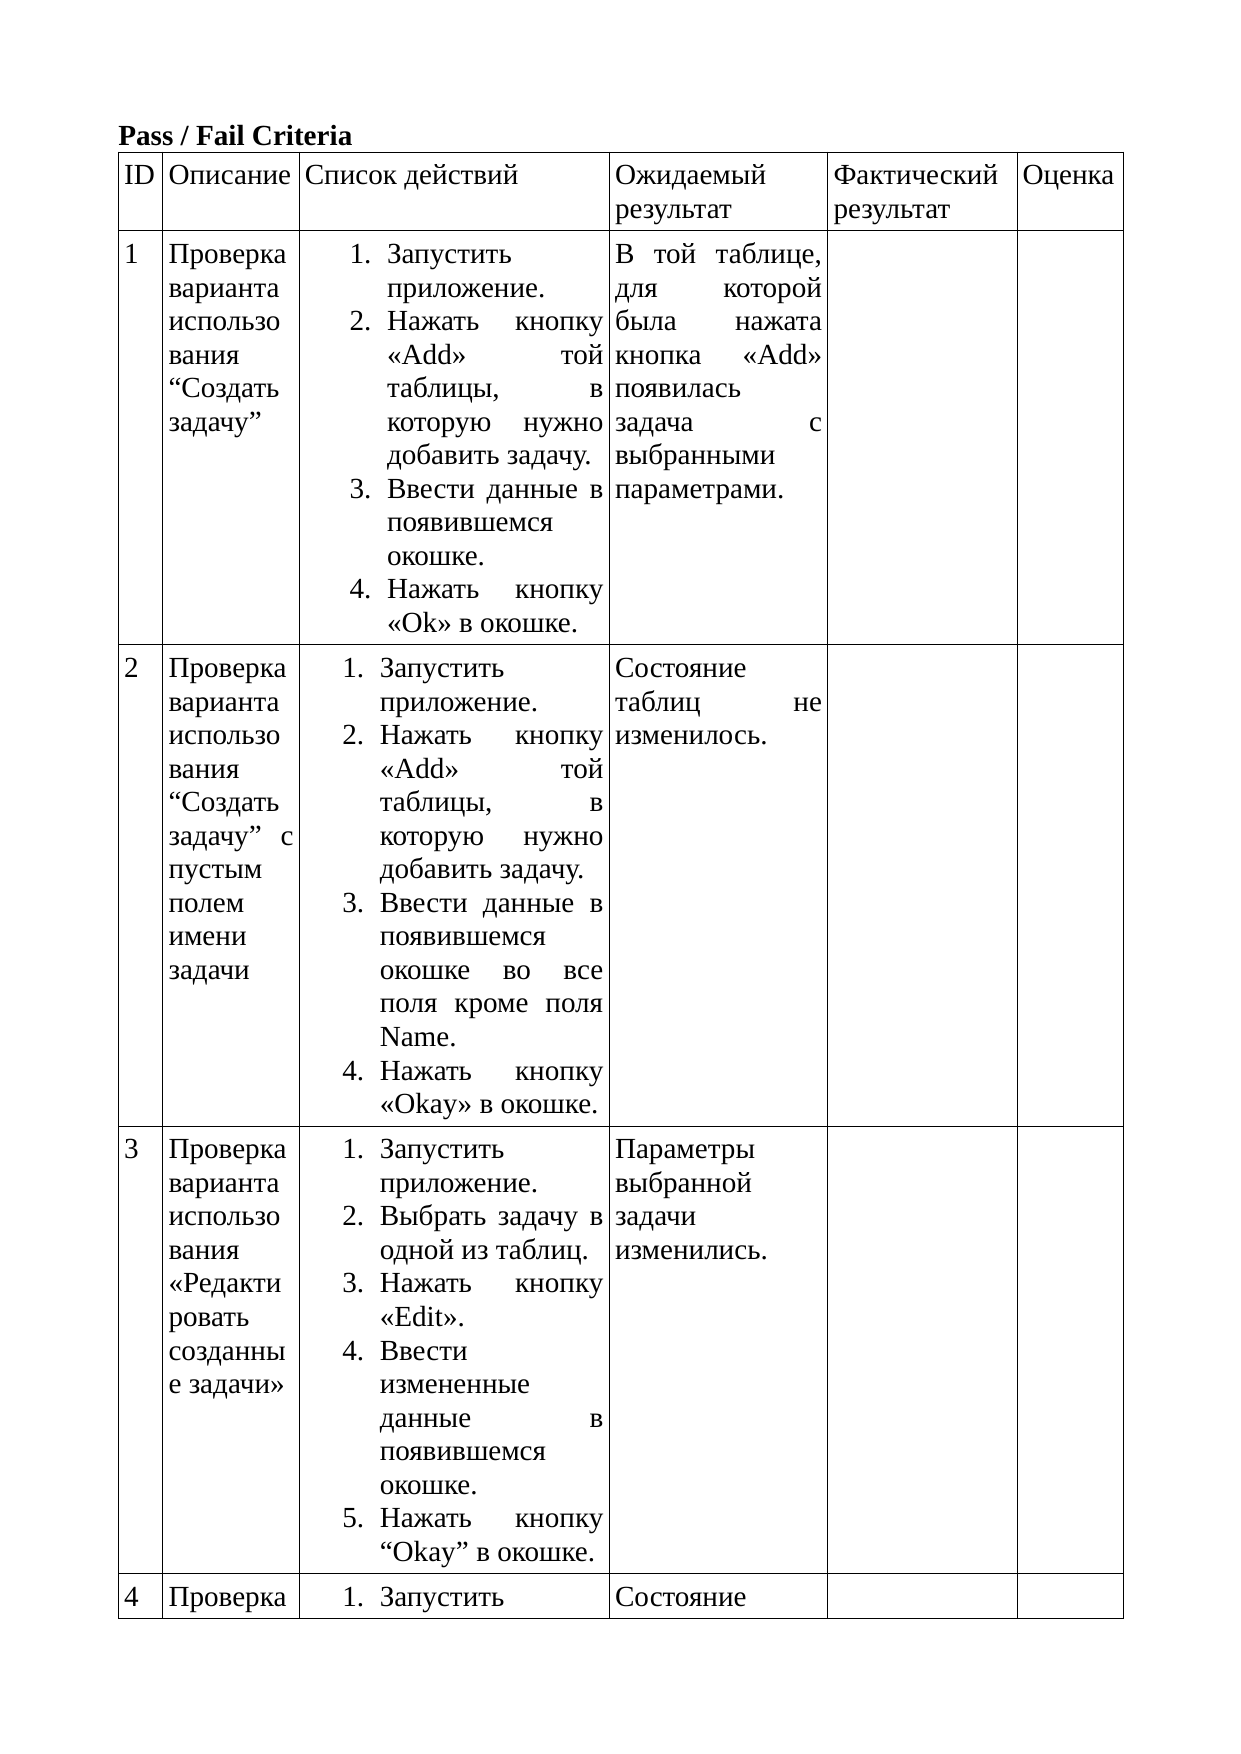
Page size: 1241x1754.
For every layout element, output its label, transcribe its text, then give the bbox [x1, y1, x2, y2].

table_header Список действий [300, 153, 609, 230]
table_cell Состояние [610, 1574, 827, 1618]
table_cell Состояние таблиц не изменилось. [610, 645, 827, 1126]
table_cell 1 [119, 231, 162, 644]
table_header ID [119, 153, 162, 230]
table_cell Запустить приложение. Нажать кнопку «Add» той таблицы, в которую нужно добавить задачу. Ввести данные в появившемся окошке. Нажать кнопку «Ok» в окошке. [300, 231, 609, 644]
table_cell Проверка [163, 1574, 299, 1618]
table_header Описание [163, 153, 299, 230]
table_header Оценка [1018, 153, 1123, 230]
table_cell В той таблице, для которой была нажата кнопка «Add» появилась задача с выбранными параметрами. [610, 231, 827, 644]
table_cell [1018, 1127, 1123, 1573]
table_cell Запустить приложение. Выбрать задачу в одной из таблиц. Нажать кнопку «Edit». Ввести измененные данные в появившемся окошке. Поле Name должно быть пустым Нажать кнопку “Okay” в окошке. [300, 1574, 609, 1618]
table_cell Параметры выбранной задачи изменились. [610, 1127, 827, 1573]
table_cell [828, 645, 1017, 1126]
table_cell Проверка варианта использования “Создать задачу” с пустым полем имени задачи [163, 645, 299, 1126]
table_cell 2 [119, 645, 162, 1126]
table_header Ожидаемый результат [610, 153, 827, 230]
table_cell [828, 1574, 1017, 1618]
table_header Фактический результат [828, 153, 1017, 230]
table_cell [1018, 1574, 1123, 1618]
table_cell 4 [119, 1574, 162, 1618]
text Pass / Fail Criteria [118, 118, 1122, 152]
table_cell Проверка варианта использования “Создать задачу” [163, 231, 299, 644]
table_cell Проверка варианта использования «Редактировать созданные задачи» [163, 1127, 299, 1573]
table_cell [828, 1127, 1017, 1573]
table_cell 3 [119, 1127, 162, 1573]
table_cell [1018, 645, 1123, 1126]
table_cell Запустить приложение. Выбрать задачу в одной из таблиц. Нажать кнопку «Edit». Ввести измененные данные в появившемся окошке. Нажать кнопку “Okay” в окошке. [300, 1127, 609, 1573]
table_cell Запустить приложение. Нажать кнопку «Add» той таблицы, в которую нужно добавить задачу. Ввести данные в появившемся окошке во все поля кроме поля Name. Нажать кнопку «Okay» в окошке. [300, 645, 609, 1126]
table_cell [828, 231, 1017, 644]
table_cell [1018, 231, 1123, 644]
